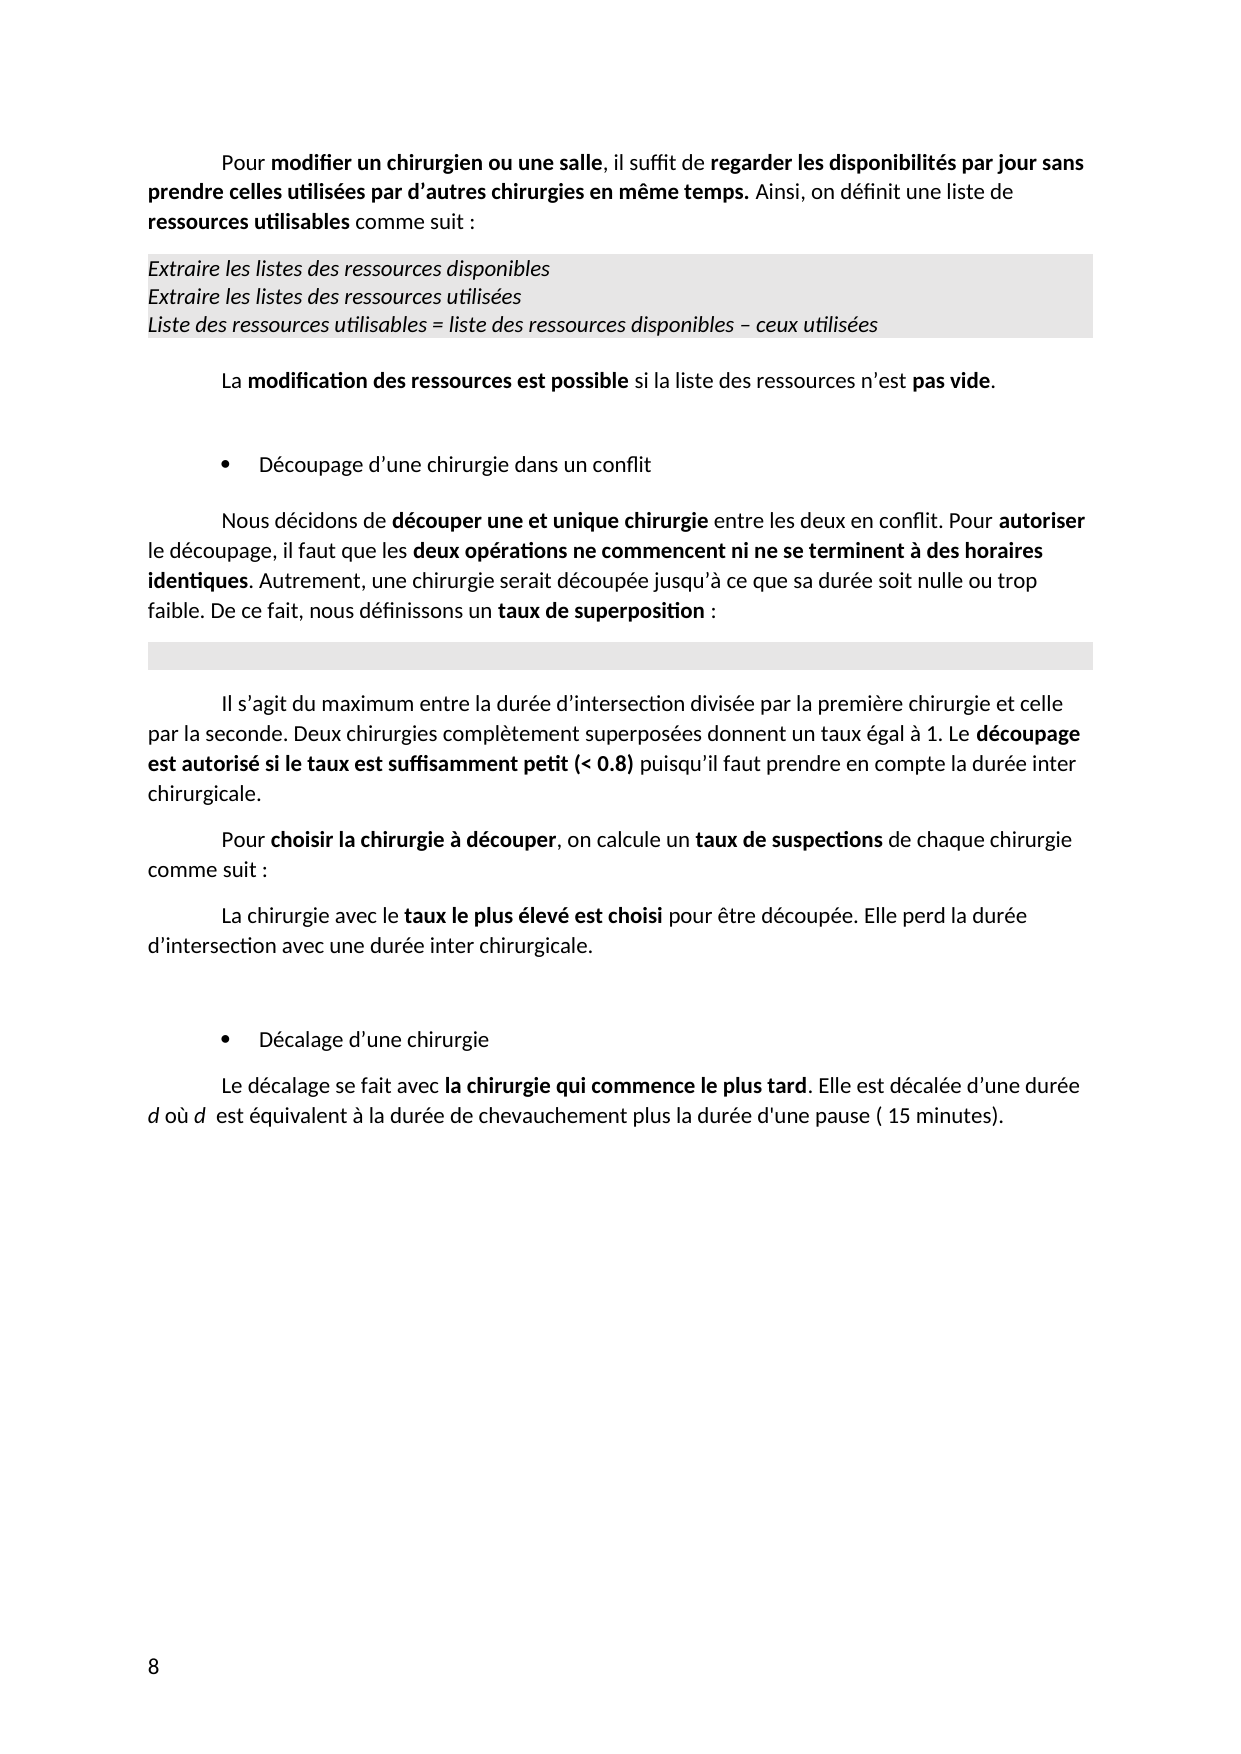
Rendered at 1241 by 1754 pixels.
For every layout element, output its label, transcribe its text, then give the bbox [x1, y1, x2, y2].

text Pour choisir la chirurgie à découper, on calcule un taux de suspections de chaque chirurgie comme suit : [148, 825, 1093, 883]
list Décalage d’une chirurgie [221, 1025, 1093, 1053]
text La chirurgie avec le taux le plus élevé est choisi pour être découpée. Elle perd la durée d’intersection avec une durée inter chirurgicale. [148, 902, 1093, 959]
text La modification des ressources est possible si la liste des ressources n’est pas vide. [148, 366, 1093, 394]
text Extraire les listes des ressources utilisées [148, 282, 1093, 310]
text Liste des ressources utilisables = liste des ressources disponibles – ceux utilisées [148, 310, 1093, 338]
text Pour modifier un chirurgien ou une salle, il suffit de regarder les disponibilités par jour sans prendre celles utilisées par d’autres chirurgies en même temps. Ainsi, on définit une liste de ressources utilisables comme suit : [148, 148, 1093, 235]
text Le décalage se fait avec la chirurgie qui commence le plus tard. Elle est décalée d’une durée d où d est équivalent à la durée de chevauchement plus la durée d'une pause ( 15 minutes). [148, 1071, 1093, 1129]
list Découpage d’une chirurgie dans un conflit [221, 450, 1093, 478]
text Extraire les listes des ressources disponibles [148, 254, 1093, 282]
text Il s’agit du maximum entre la durée d’intersection divisée par la première chirurgie et celle par la seconde. Deux chirurgies complètement superposées donnent un taux égal à 1. Le découpage est autorisé si le taux est suffisamment petit (< 0.8) puisqu’il faut prendre en compte la durée inter chirurgicale. [148, 689, 1093, 807]
text Nous décidons de découper une et unique chirurgie entre les deux en conflit. Pour autoriser le découpage, il faut que les deux opérations ne commencent ni ne se terminent à des horaires identiques. Autrement, une chirurgie serait découpée jusqu’à ce que sa durée soit nulle ou trop faible. De ce fait, nous définissons un taux de superposition : [148, 506, 1093, 624]
